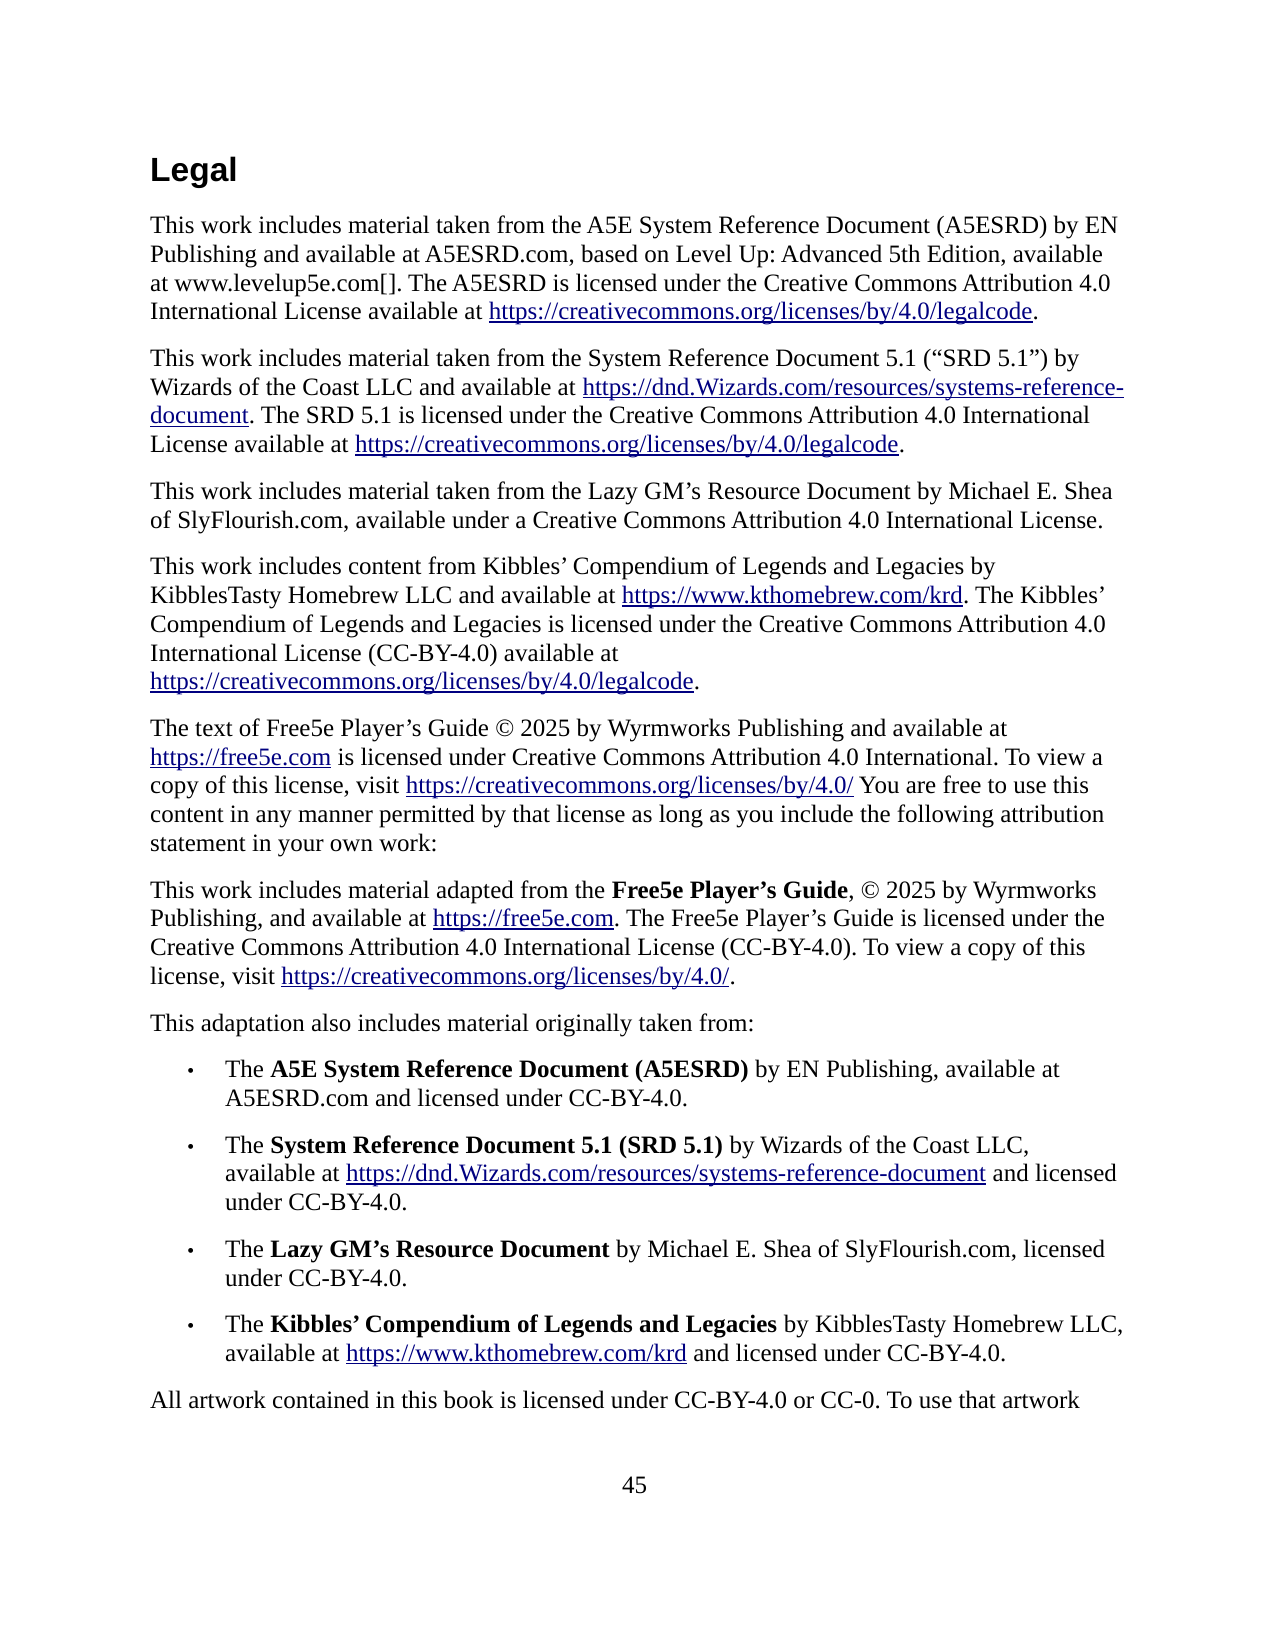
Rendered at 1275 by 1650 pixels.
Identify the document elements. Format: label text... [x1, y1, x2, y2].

text This adaptation also includes material originally taken from: [150, 1008, 1125, 1036]
text This work includes content from Kibbles’ Compendium of Legends and Legacies by KibblesTasty Homebrew LLC and available at https://www.kthomebrew.com/krd. The Kibbles’ Compendium of Legends and Legacies is licensed under the Creative Commons Attribution 4.0 International License (CC-BY-4.0) available at https://creativecommons.org/licenses/by/4.0/legalcode. [150, 551, 1125, 695]
text All artwork contained in this book is licensed under CC-BY-4.0 or CC-0. To use that artwork [150, 1385, 1125, 1413]
list The Kibbles’ Compendium of Legends and Legacies by KibblesTasty Homebrew LLC, available at https://www.kthomebrew.com/krd and licensed under CC-BY-4.0. [187, 1309, 1125, 1367]
text This work includes material taken from the A5E System Reference Document (A5ESRD) by EN Publishing and available at A5ESRD.com, based on Level Up: Advanced 5th Edition, available at www.levelup5e.com[]. The A5ESRD is licensed under the Creative Commons Attribution 4.0 International License available at https://creativecommons.org/licenses/by/4.0/legalcode. [150, 210, 1125, 325]
list The Lazy GM’s Resource Document by Michael E. Shea of SlyFlourish.com, licensed under CC-BY-4.0. [187, 1234, 1125, 1291]
list The System Reference Document 5.1 (SRD 5.1) by Wizards of the Coast LLC, available at https://dnd.Wizards.com/resources/systems-reference-document and licensed under CC-BY-4.0. [187, 1130, 1125, 1216]
text This work includes material adapted from the Free5e Player’s Guide, © 2025 by Wyrmworks Publishing, and available at https://free5e.com. The Free5e Player’s Guide is licensed under the Creative Commons Attribution 4.0 International License (CC-BY-4.0). To view a copy of this license, visit https://creativecommons.org/licenses/by/4.0/. [150, 875, 1125, 990]
text The text of Free5e Player’s Guide © 2025 by Wyrmworks Publishing and available at https://free5e.com is licensed under Creative Commons Attribution 4.0 International. To view a copy of this license, visit https://creativecommons.org/licenses/by/4.0/ You are free to use this content in any manner permitted by that license as long as you include the following attribution statement in your own work: [150, 713, 1125, 857]
text This work includes material taken from the System Reference Document 5.1 (“SRD 5.1”) by Wizards of the Coast LLC and available at https://dnd.Wizards.com/resources/systems-reference-document. The SRD 5.1 is licensed under the Creative Commons Attribution 4.0 International License available at https://creativecommons.org/licenses/by/4.0/legalcode. [150, 343, 1125, 458]
subtitle Legal [150, 150, 1125, 189]
list The A5E System Reference Document (A5ESRD) by EN Publishing, available at A5ESRD.com and licensed under CC-BY-4.0. [187, 1054, 1125, 1112]
text This work includes material taken from the Lazy GM’s Resource Document by Michael E. Shea of SlyFlourish.com, available under a Creative Commons Attribution 4.0 International License. [150, 476, 1125, 533]
